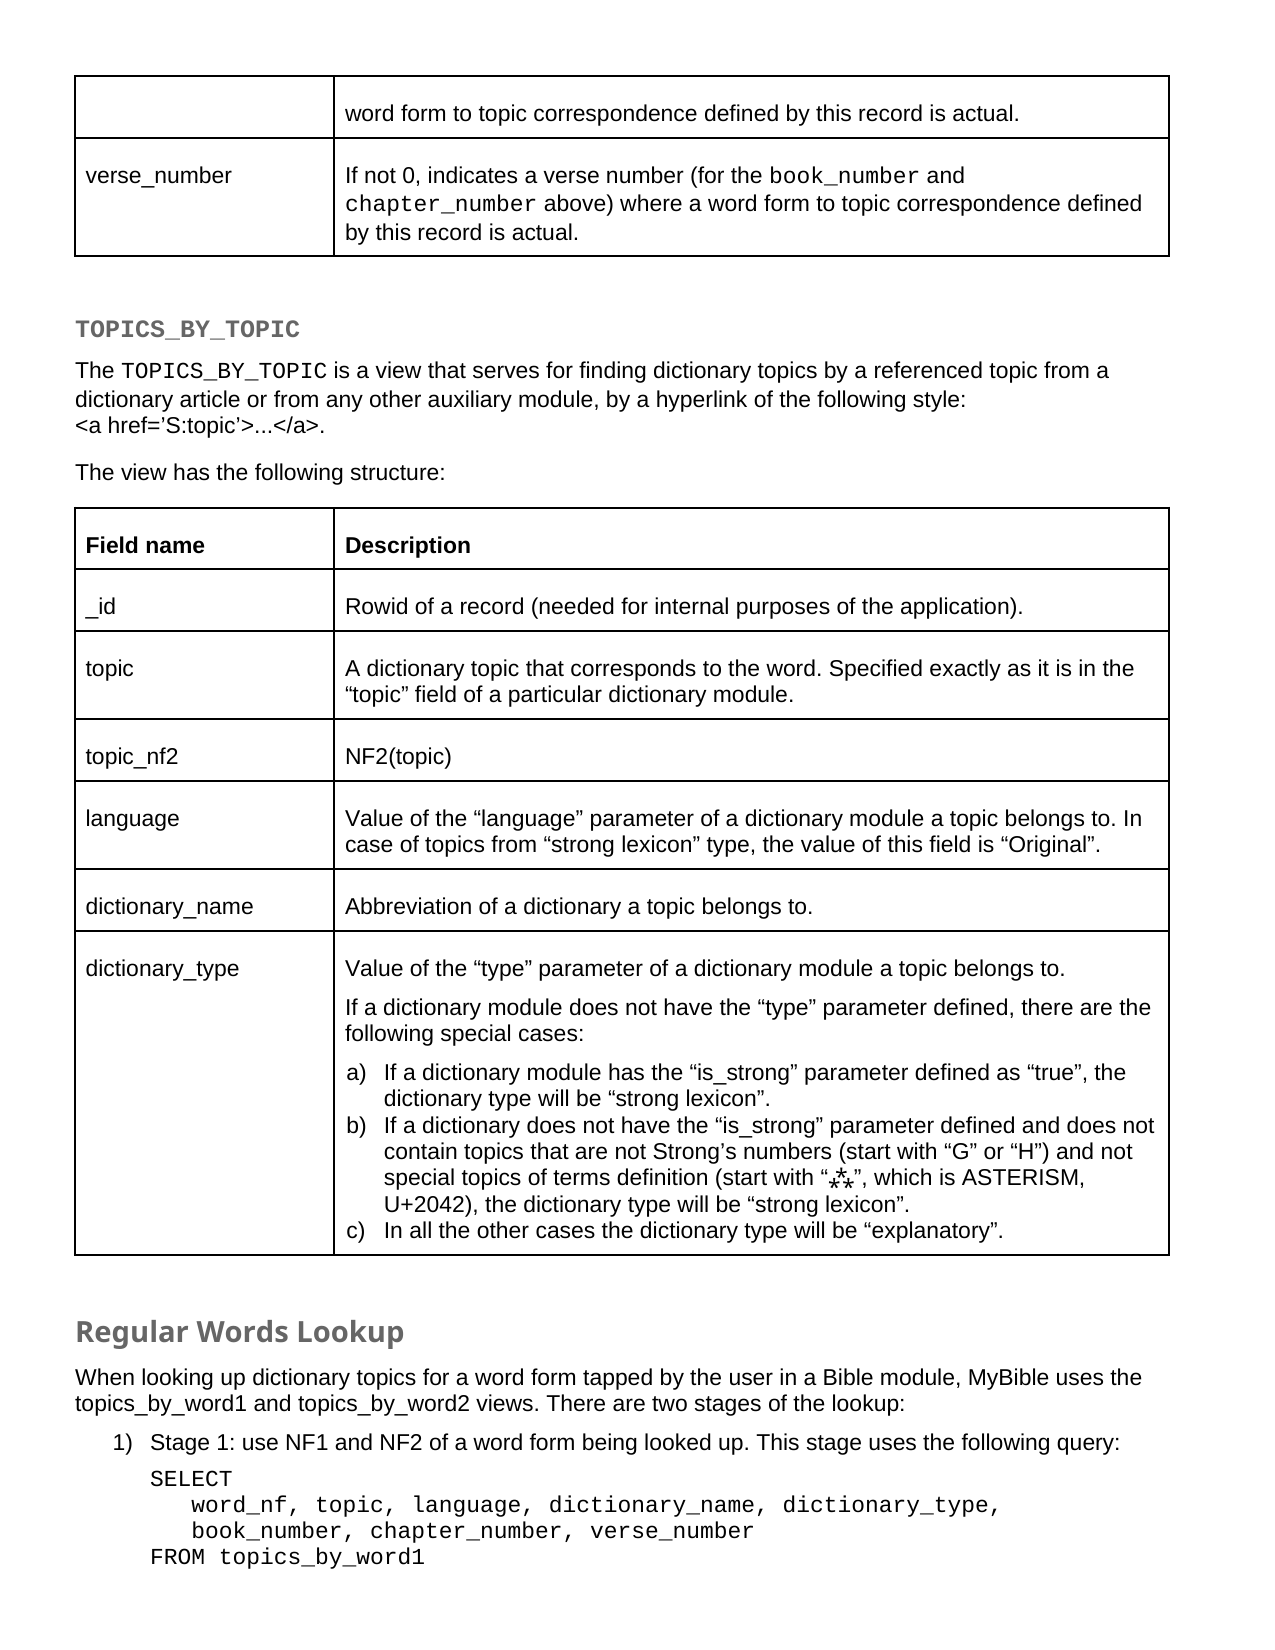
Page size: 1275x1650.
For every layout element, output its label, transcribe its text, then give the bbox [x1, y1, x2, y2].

table_cell Value of the “language” parameter of a dictionary module a topic belongs to. In case of topics from “strong lexicon” type, the value of this field is “Original”. [335, 782, 1168, 868]
table_cell _id [76, 570, 333, 630]
list Stage 1: use NF1 and NF2 of a word form being looked up. This stage uses the following query: [112, 1429, 1200, 1455]
text The view has the following structure: [75, 459, 1200, 486]
table_cell Value of the “type” parameter of a dictionary module a topic belongs to. If a dictionary module does not have the “type” parameter defined, there are the following special cases: If a dictionary module has the “is_strong” parameter defined as “true”, the dictionary type will be “strong lexicon”. If a dictionary does not have the “is_strong” parameter defined and does not contain topics that are not Strong’s numbers (start with “G” or “H”) and not special topics of terms definition (start with “⁂”, which is ASTERISM, U+2042), the dictionary type will be “strong lexicon”. In all the other cases the dictionary type will be “explanatory”. [335, 932, 1168, 1254]
table_header Field name [76, 509, 333, 568]
table_cell topic_nf2 [76, 720, 333, 780]
table_cell A dictionary topic that corresponds to the word. Specified exactly as it is in the “topic” field of a particular dictionary module. [335, 632, 1168, 718]
table_cell If not 0, indicates a verse number (for the book_number and chapter_number above) where a word form to topic correspondence defined by this record is actual. [335, 139, 1168, 255]
table_cell dictionary_type [76, 932, 333, 1254]
table_cell dictionary_name [76, 870, 333, 930]
table_cell NF2(topic) [335, 720, 1168, 780]
text The TOPICS_BY_TOPIC is a view that serves for finding dictionary topics by a referenced topic from a dictionary article or from any other auxiliary module, by a hyperlink of the following style: <a href=’S:topic’>...</a>. [75, 357, 1200, 438]
subtitle TOPICS_BY_TOPIC [75, 317, 1200, 345]
subtitle Regular Words Lookup [75, 1311, 1200, 1351]
table_cell word form to topic correspondence defined by this record is actual. [335, 77, 1168, 137]
table_cell language [76, 782, 333, 868]
table_header Description [335, 509, 1168, 568]
text When looking up dictionary topics for a word form tapped by the user in a Bible module, MyBible uses the topics_by_word1 and topics_by_word2 views. There are two stages of the lookup: [75, 1364, 1200, 1416]
table_cell [76, 77, 333, 137]
table_cell verse_number [76, 139, 333, 255]
text SELECT word_nf, topic, language, dictionary_name, dictionary_type, book_number, chapter_number, verse_number FROM topics_by_word1 [150, 1468, 1200, 1571]
table_cell Rowid of a record (needed for internal purposes of the application). [335, 570, 1168, 630]
table_cell topic [76, 632, 333, 718]
table_cell Abbreviation of a dictionary a topic belongs to. [335, 870, 1168, 930]
